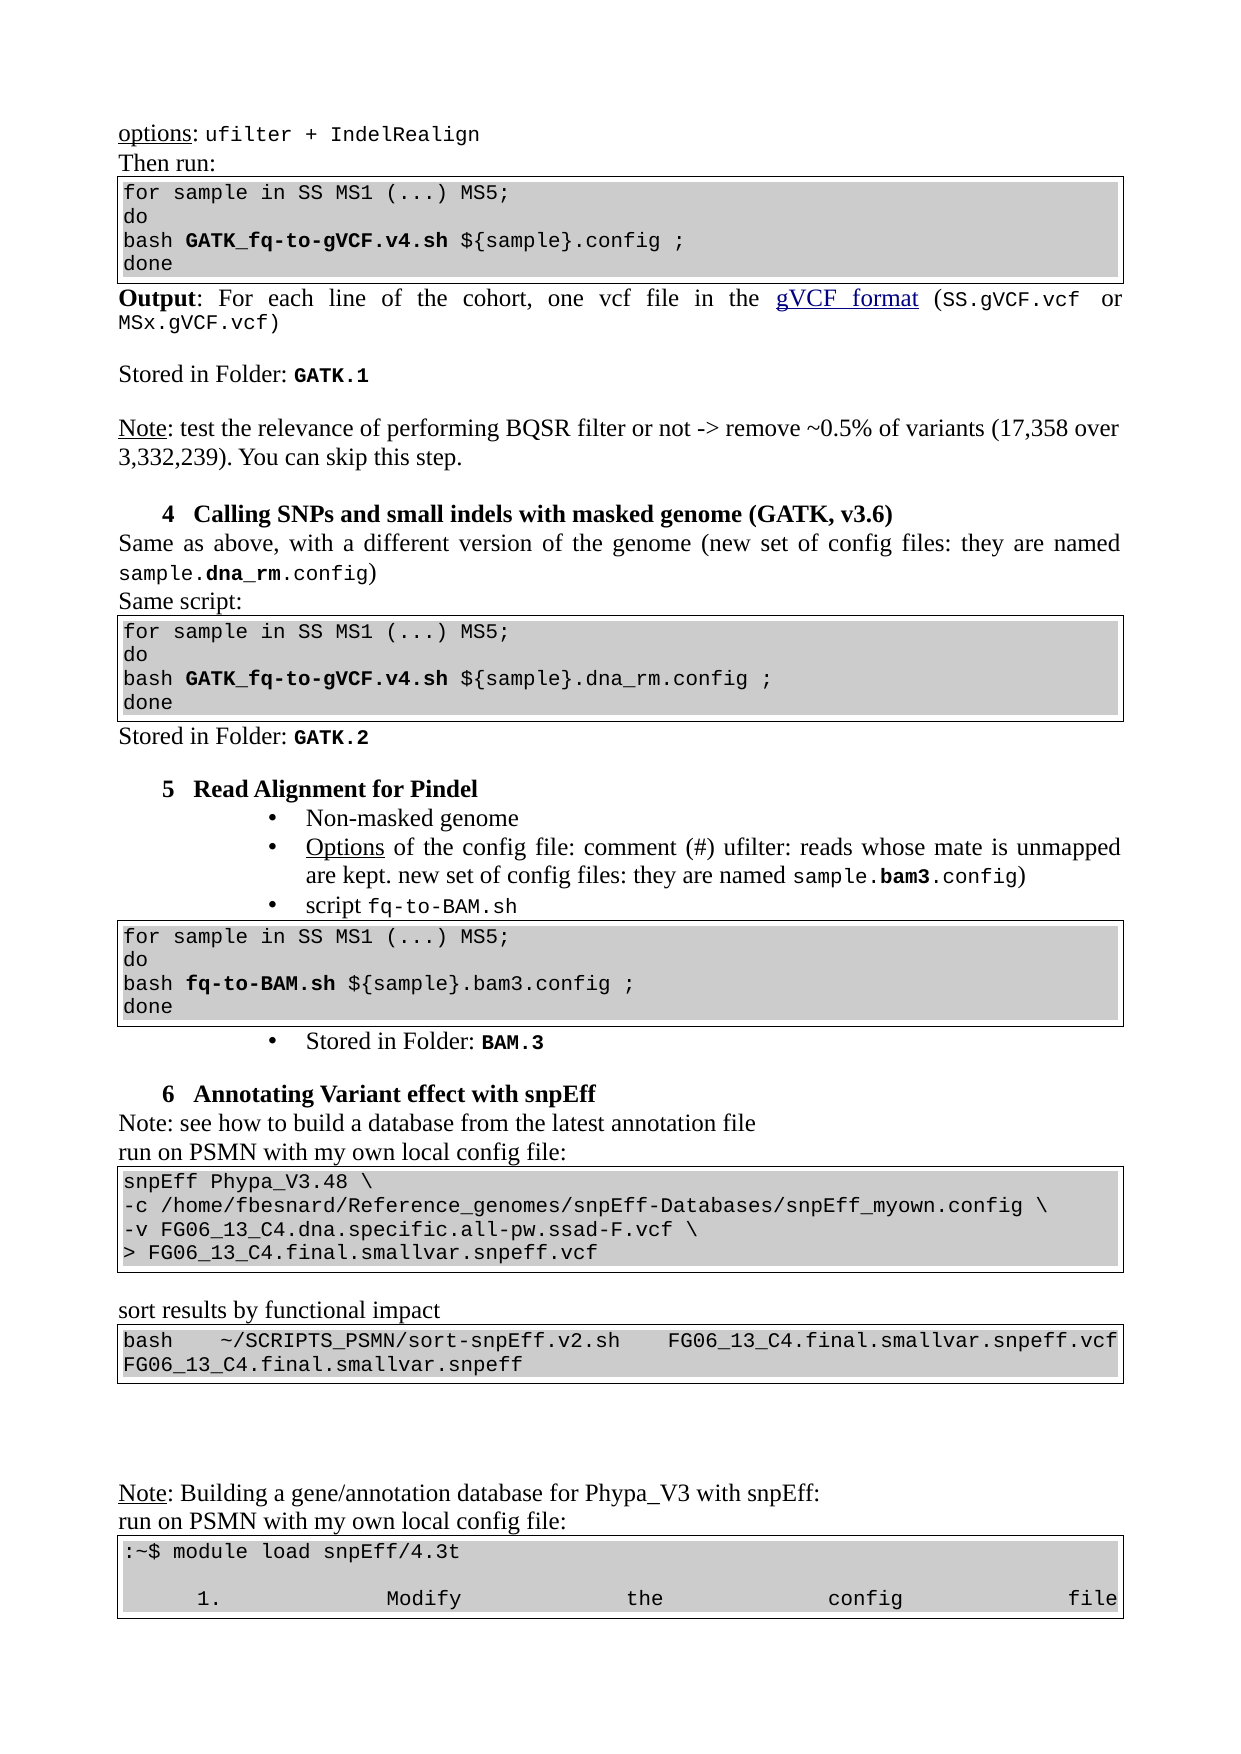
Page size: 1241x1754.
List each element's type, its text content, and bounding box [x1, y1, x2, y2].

text sort results by functional impact [118, 1295, 1122, 1324]
text Note: see how to build a database from the latest annotation file [118, 1108, 1122, 1137]
text Note: Building a gene/annotation database for Phypa_V3 with snpEff: [118, 1478, 1122, 1506]
text Note: test the relevance of performing BQSR filter or not -> remove ~0.5% of variants (17,358 over 3,332,239). You can skip this step. [118, 413, 1122, 470]
list Read Alignment for Pindel [156, 774, 1122, 803]
list Annotating Variant effect with snpEff [156, 1079, 1122, 1108]
list Options of the config file: comment (#) ufilter: reads whose mate is unmapped are kept. new set of config files: they are named sample.bam3.config) [268, 832, 1122, 890]
list Calling SNPs and small indels with masked genome (GATK, v3.6) [156, 499, 1122, 528]
text run on PSMN with my own local config file: [118, 1506, 1122, 1535]
table_header for sample in SS MS1 (...) MS5; do bash GATK_fq-to-gVCF.v4.sh ${sample}.dna_rm.config ; done [118, 616, 1123, 721]
text Output: For each line of the cohort, one vcf file in the gVCF format (SS.gVCF.vcf or MSx.gVCF.vcf) [118, 284, 1122, 336]
text run on PSMN with my own local config file: [118, 1137, 1122, 1166]
text options: ufilter + IndelRealign [118, 118, 1122, 148]
table_header bash ~/SCRIPTS_PSMN/sort-snpEff.v2.sh FG06_13_C4.final.smallvar.snpeff.vcf FG06_13_C4.final.smallvar.snpeff [118, 1325, 1123, 1383]
text Then run: [118, 148, 1122, 176]
table_header for sample in SS MS1 (...) MS5; do bash GATK_fq-to-gVCF.v4.sh ${sample}.config ; done [118, 177, 1123, 283]
text Stored in Folder: GATK.1 [118, 359, 1122, 389]
table_header snpEff Phypa_V3.48 \ -c /home/fbesnard/Reference_genomes/snpEff-Databases/snpEff_myown.config \ -v FG06_13_C4.dna.specific.all-pw.ssad-F.vcf \ > FG06_13_C4.final.smallvar.snpeff.vcf [118, 1167, 1123, 1272]
text Stored in Folder: GATK.2 [118, 722, 1122, 751]
list script fq-to-BAM.sh [268, 890, 1122, 920]
list Stored in Folder: BAM.3 [268, 1027, 1122, 1056]
table_header for sample in SS MS1 (...) MS5; do bash fq-to-BAM.sh ${sample}.bam3.config ; done [118, 921, 1123, 1026]
list Non-masked genome [268, 803, 1122, 832]
text Same as above, with a different version of the genome (new set of config files: they are named sample.dna_rm.config) [118, 528, 1122, 586]
table_header :~$ module load snpEff/4.3t 1. Modify the config file [118, 1536, 1123, 1618]
text Same script: [118, 586, 1122, 615]
